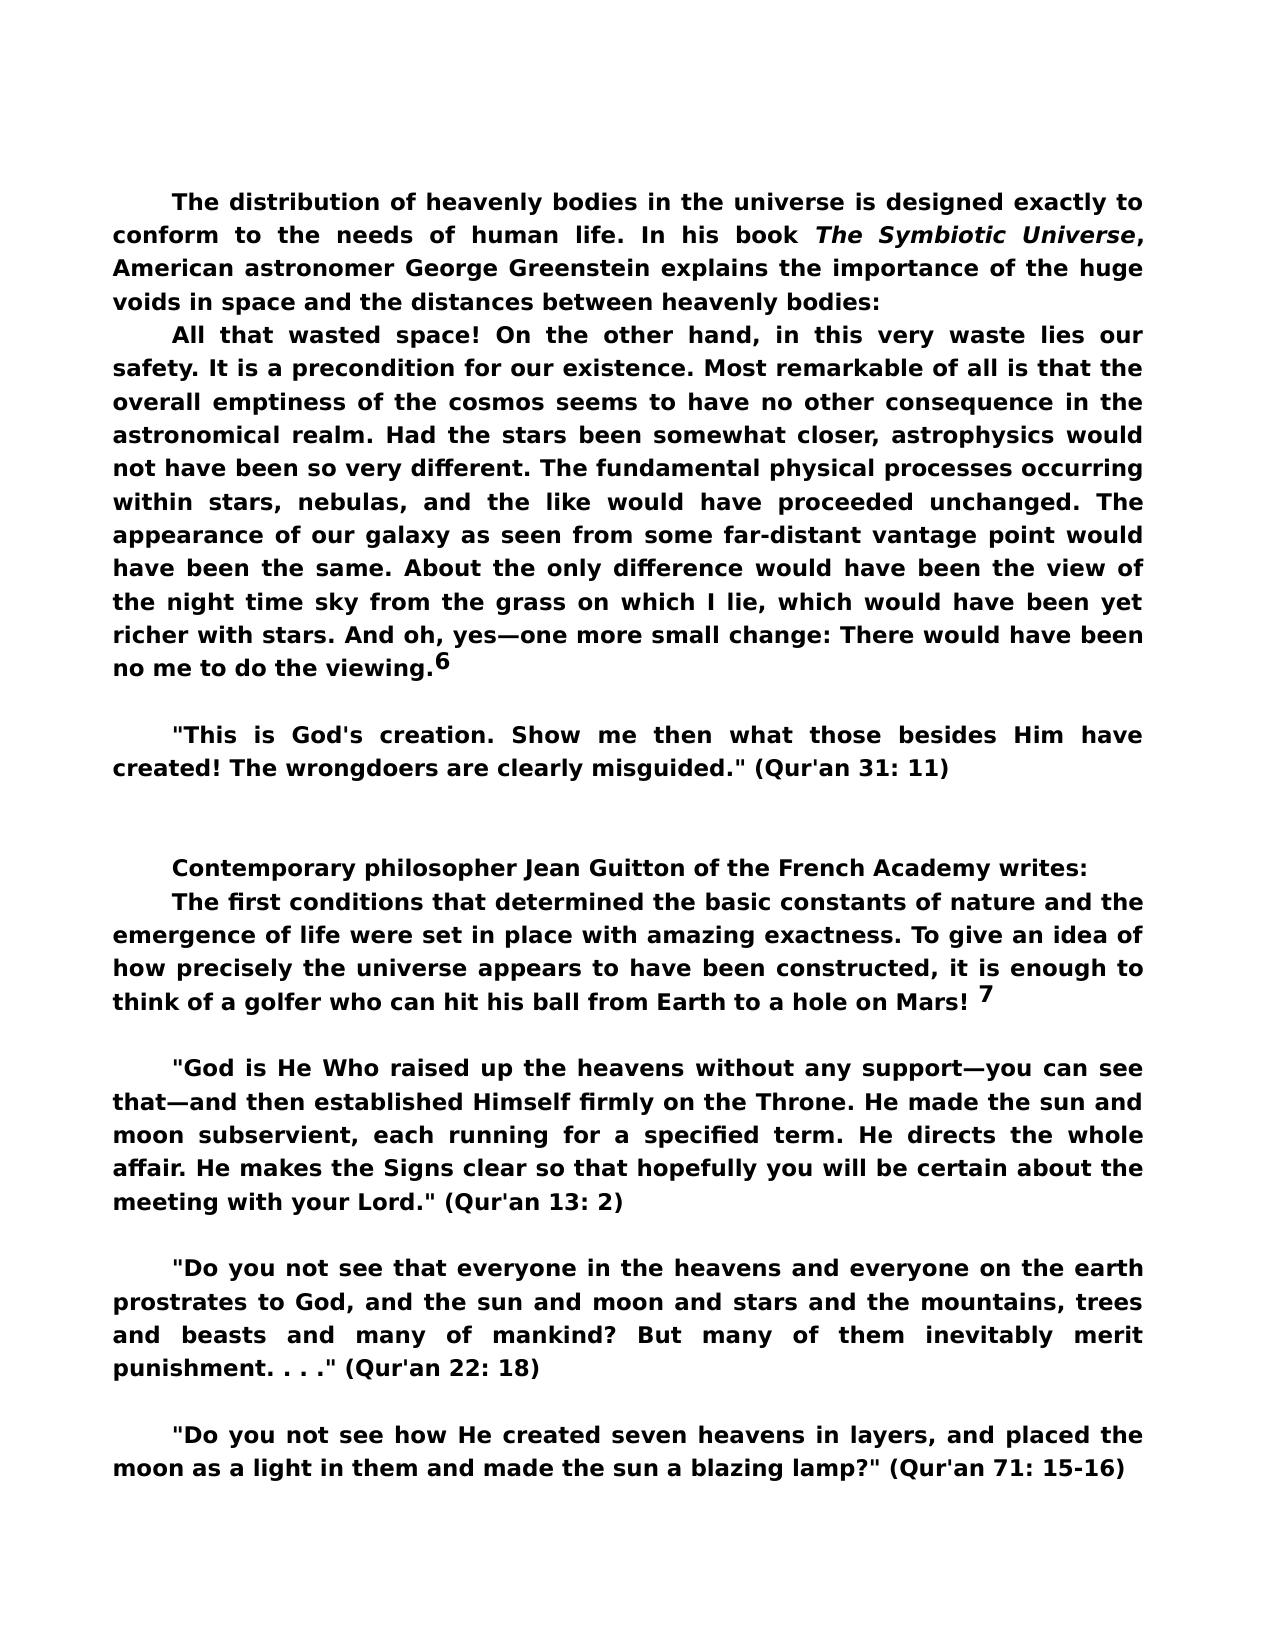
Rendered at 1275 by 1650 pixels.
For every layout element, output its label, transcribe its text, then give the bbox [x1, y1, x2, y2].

text Contemporary philosopher Jean Guitton of the French Academy writes: [112, 850, 1145, 883]
text "Do you not see that everyone in the heavens and everyone on the earth prostrates to God, and the sun and moon and stars and the mountains, trees and beasts and many of mankind? But many of them inevitably merit punishment. . . ." (Qur'an 22: 18) [112, 1250, 1145, 1383]
text The distribution of heavenly bodies in the universe is designed exactly to conform to the needs of human life. In his book The Symbiotic Universe, American astronomer George Greenstein explains the importance of the huge voids in space and the distances between heavenly bodies: [112, 183, 1145, 317]
text All that wasted space! On the other hand, in this very waste lies our safety. It is a precondition for our existence. Most remarkable of all is that the overall emptiness of the cosmos seems to have no other consequence in the astronomical realm. Had the stars been somewhat closer, astrophysics would not have been so very different. The fundamental physical processes occurring within stars, nebulas, and the like would have proceeded unchanged. The appearance of our galaxy as seen from some far-distant vantage point would have been the same. About the only difference would have been the view of the night time sky from the grass on which I lie, which would have been yet richer with stars. And oh, yes—one more small change: There would have been no me to do the viewing.6 [112, 317, 1145, 683]
text "This is God's creation. Show me then what those besides Him have created! The wrongdoers are clearly misguided." (Qur'an 31: 11) [112, 717, 1145, 783]
text "God is He Who raised up the heavens without any support—you can see that—and then established Himself firmly on the Throne. He made the sun and moon subservient, each running for a specified term. He directs the whole affair. He makes the Signs clear so that hopefully you will be certain about the meeting with your Lord." (Qur'an 13: 2) [112, 1050, 1145, 1217]
text The first conditions that determined the basic constants of nature and the emergence of life were set in place with amazing exactness. To give an idea of how precisely the universe appears to have been constructed, it is enough to think of a golfer who can hit his ball from Earth to a hole on Mars! 7 [112, 883, 1145, 1017]
text "Do you not see how He created seven heavens in layers, and placed the moon as a light in them and made the sun a blazing lamp?" (Qur'an 71: 15-16) [112, 1417, 1145, 1483]
